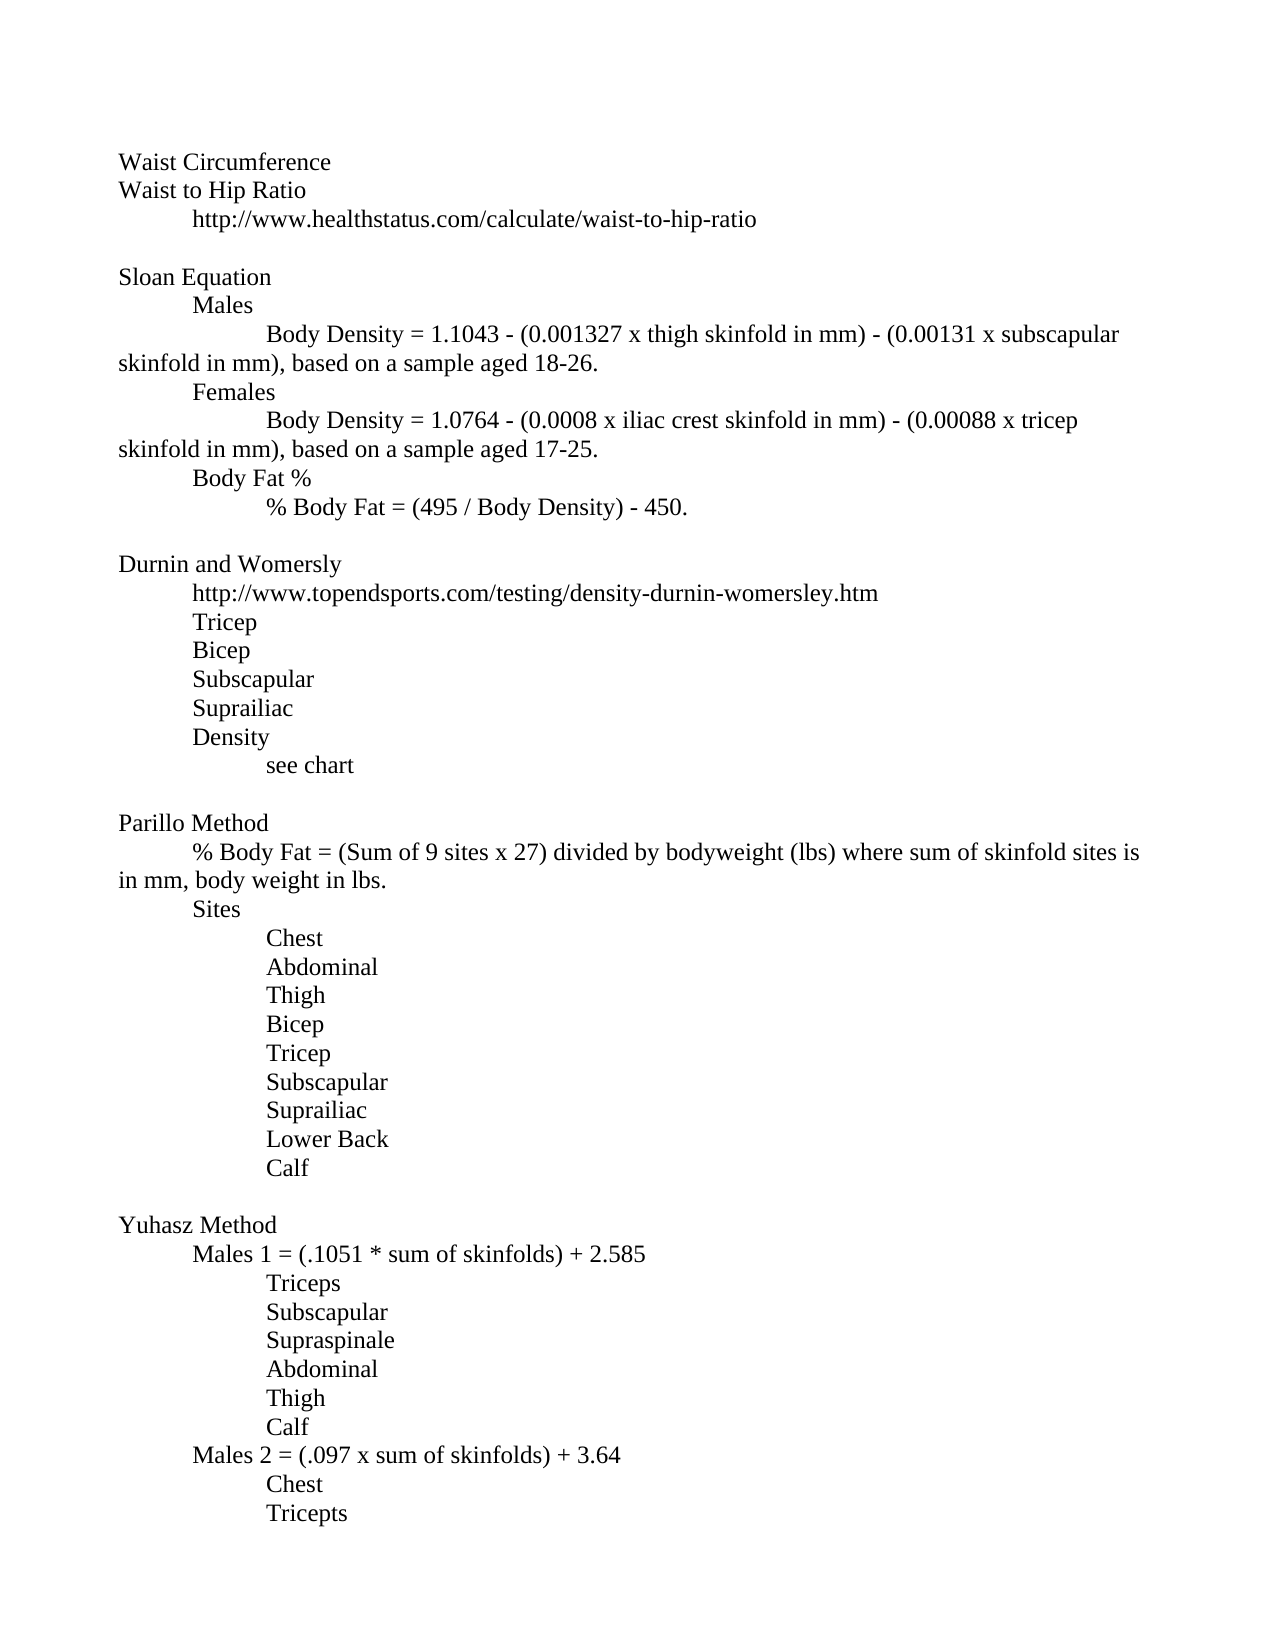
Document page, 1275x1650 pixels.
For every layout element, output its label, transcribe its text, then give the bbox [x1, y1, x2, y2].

text Supraspinale [118, 1326, 1157, 1354]
text Abdominal [118, 952, 1157, 981]
text Thigh [118, 1383, 1157, 1412]
text Tricepts [118, 1498, 1157, 1527]
text Females [118, 377, 1157, 406]
text Subscapular [118, 1297, 1157, 1326]
text Body Density = 1.0764 - (0.0008 x iliac crest skinfold in mm) - (0.00088 x tricep skinfold in mm), based on a sample aged 17-25. [118, 406, 1157, 463]
text Yuhasz Method [118, 1211, 1157, 1239]
text Suprailiac [118, 693, 1157, 722]
text Waist to Hip Ratio [118, 176, 1157, 204]
text Sloan Equation [118, 262, 1157, 291]
text Bicep [118, 636, 1157, 664]
text Subscapular [118, 664, 1157, 693]
text Males [118, 291, 1157, 319]
text Calf [118, 1153, 1157, 1182]
text % Body Fat = (Sum of 9 sites x 27) divided by bodyweight (lbs) where sum of skinfold sites is in mm, body weight in lbs. [118, 837, 1157, 894]
text see chart [118, 751, 1157, 779]
text Body Fat % [118, 463, 1157, 492]
text Density [118, 722, 1157, 751]
text Calf [118, 1412, 1157, 1441]
text Tricep [118, 607, 1157, 636]
text Males 2 = (.097 x sum of skinfolds) + 3.64 [118, 1441, 1157, 1469]
text http://www.healthstatus.com/calculate/waist-to-hip-ratio [118, 204, 1157, 233]
text Durnin and Womersly [118, 549, 1157, 578]
text Parillo Method [118, 808, 1157, 837]
text Lower Back [118, 1124, 1157, 1153]
text Tricep [118, 1038, 1157, 1067]
text Thigh [118, 981, 1157, 1009]
text Sites [118, 894, 1157, 923]
text Suprailiac [118, 1096, 1157, 1124]
text Abdominal [118, 1354, 1157, 1383]
text Subscapular [118, 1067, 1157, 1096]
text http://www.topendsports.com/testing/density-durnin-womersley.htm [118, 578, 1157, 607]
text Waist Circumference [118, 147, 1157, 176]
text Males 1 = (.1051 * sum of skinfolds) + 2.585 [118, 1239, 1157, 1268]
text % Body Fat = (495 / Body Density) - 450. [118, 492, 1157, 521]
text Chest [118, 1469, 1157, 1498]
text Body Density = 1.1043 - (0.001327 x thigh skinfold in mm) - (0.00131 x subscapular skinfold in mm), based on a sample aged 18-26. [118, 319, 1157, 377]
text Bicep [118, 1009, 1157, 1038]
text Triceps [118, 1268, 1157, 1297]
text Chest [118, 923, 1157, 952]
